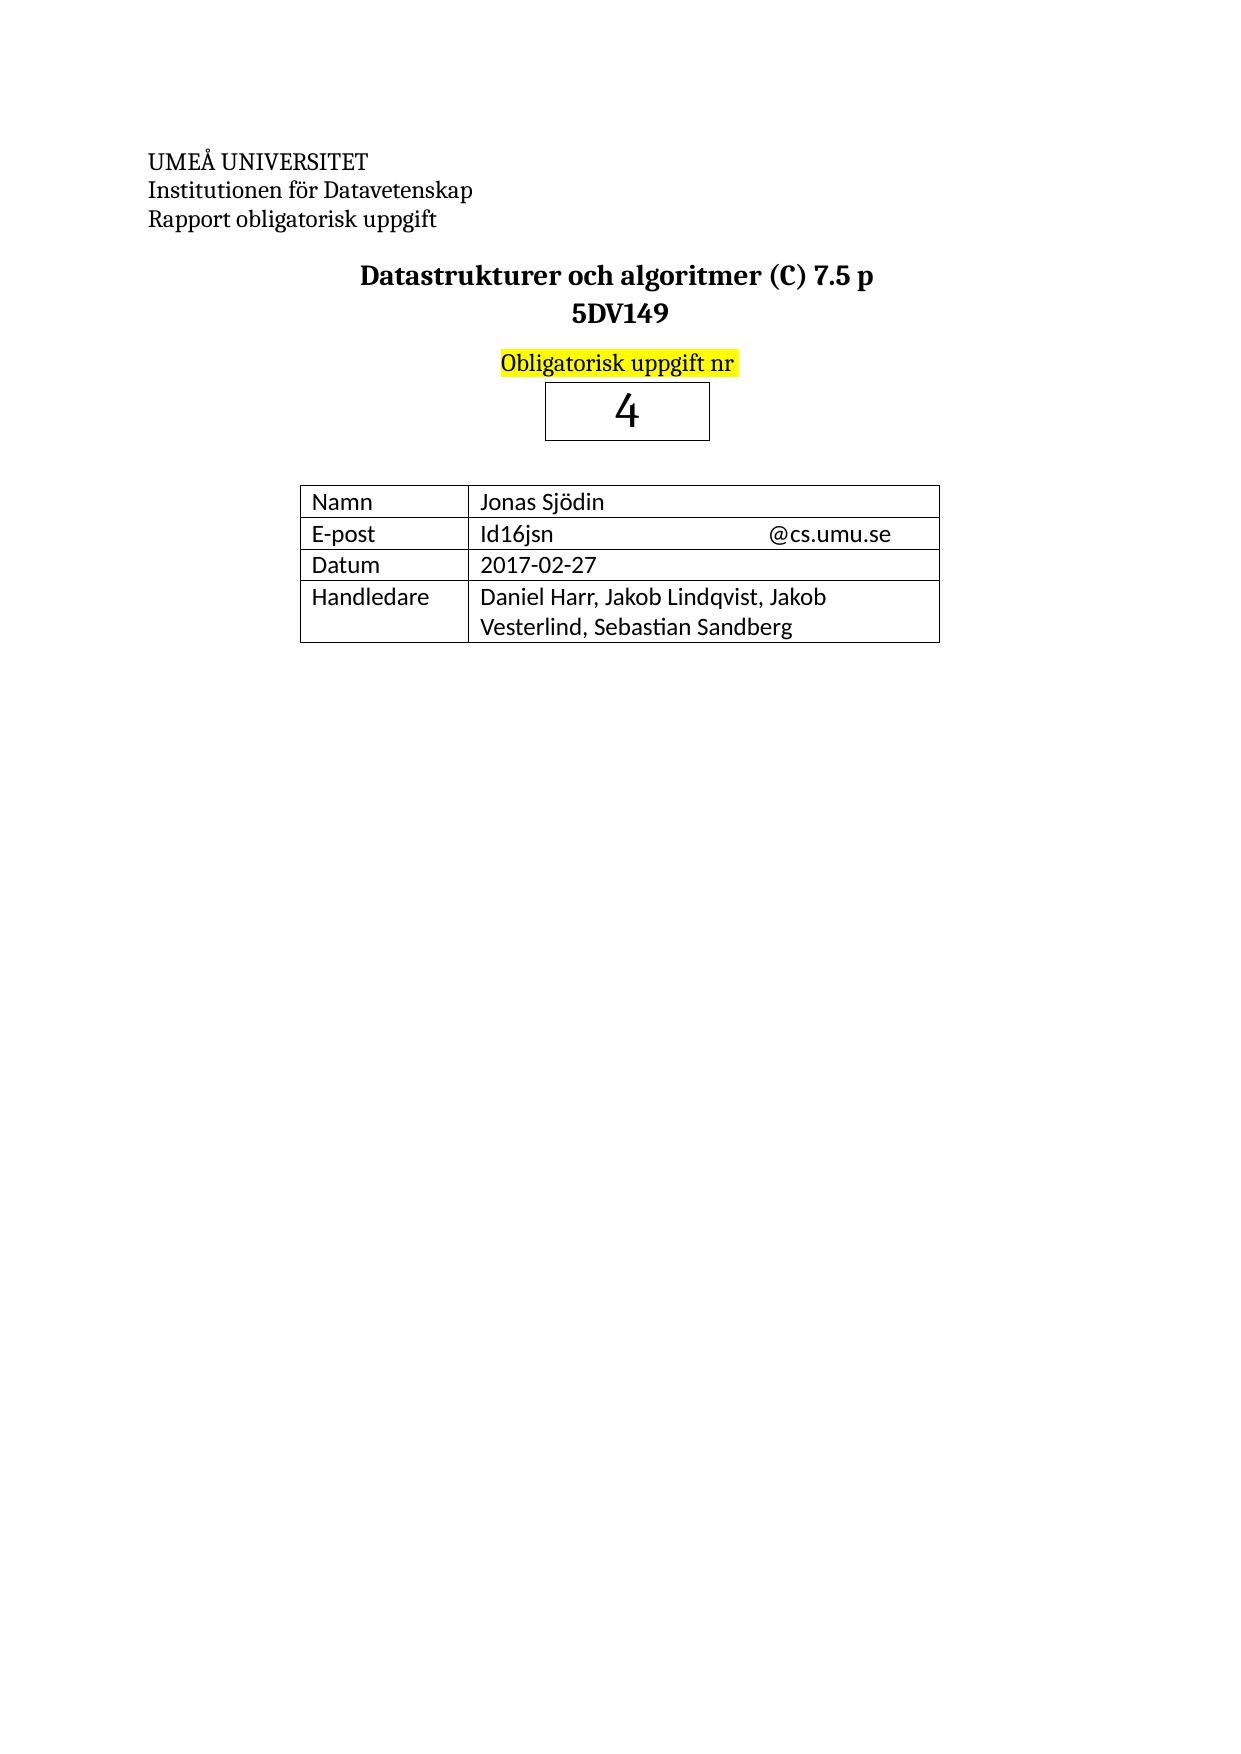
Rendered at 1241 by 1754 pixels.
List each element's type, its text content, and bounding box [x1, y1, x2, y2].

table_cell Handledare [301, 581, 468, 642]
table_header 4 [546, 383, 709, 440]
table_cell Daniel Harr, Jakob Lindqvist, Jakob Vesterlind, Sebastian Sandberg [469, 581, 939, 642]
table_header Namn [301, 486, 468, 517]
text Obligatorisk uppgift nr [148, 348, 1093, 377]
table_cell Datum [301, 550, 468, 580]
text Datastrukturer och algoritmer (C) 7.5 p 5DV149 [148, 259, 1093, 331]
text Rapport obligatorisk uppgift [148, 205, 1093, 234]
table_cell E-post [301, 518, 468, 548]
table_cell Id16jsn [469, 518, 756, 548]
table_header Jonas Sjödin [469, 486, 939, 517]
table_cell @cs.umu.se [756, 518, 939, 548]
table_cell 2017-02-27 [469, 550, 939, 580]
text UMEÅ UNIVERSITET [148, 148, 1093, 176]
text Institutionen för Datavetenskap [148, 176, 1093, 205]
